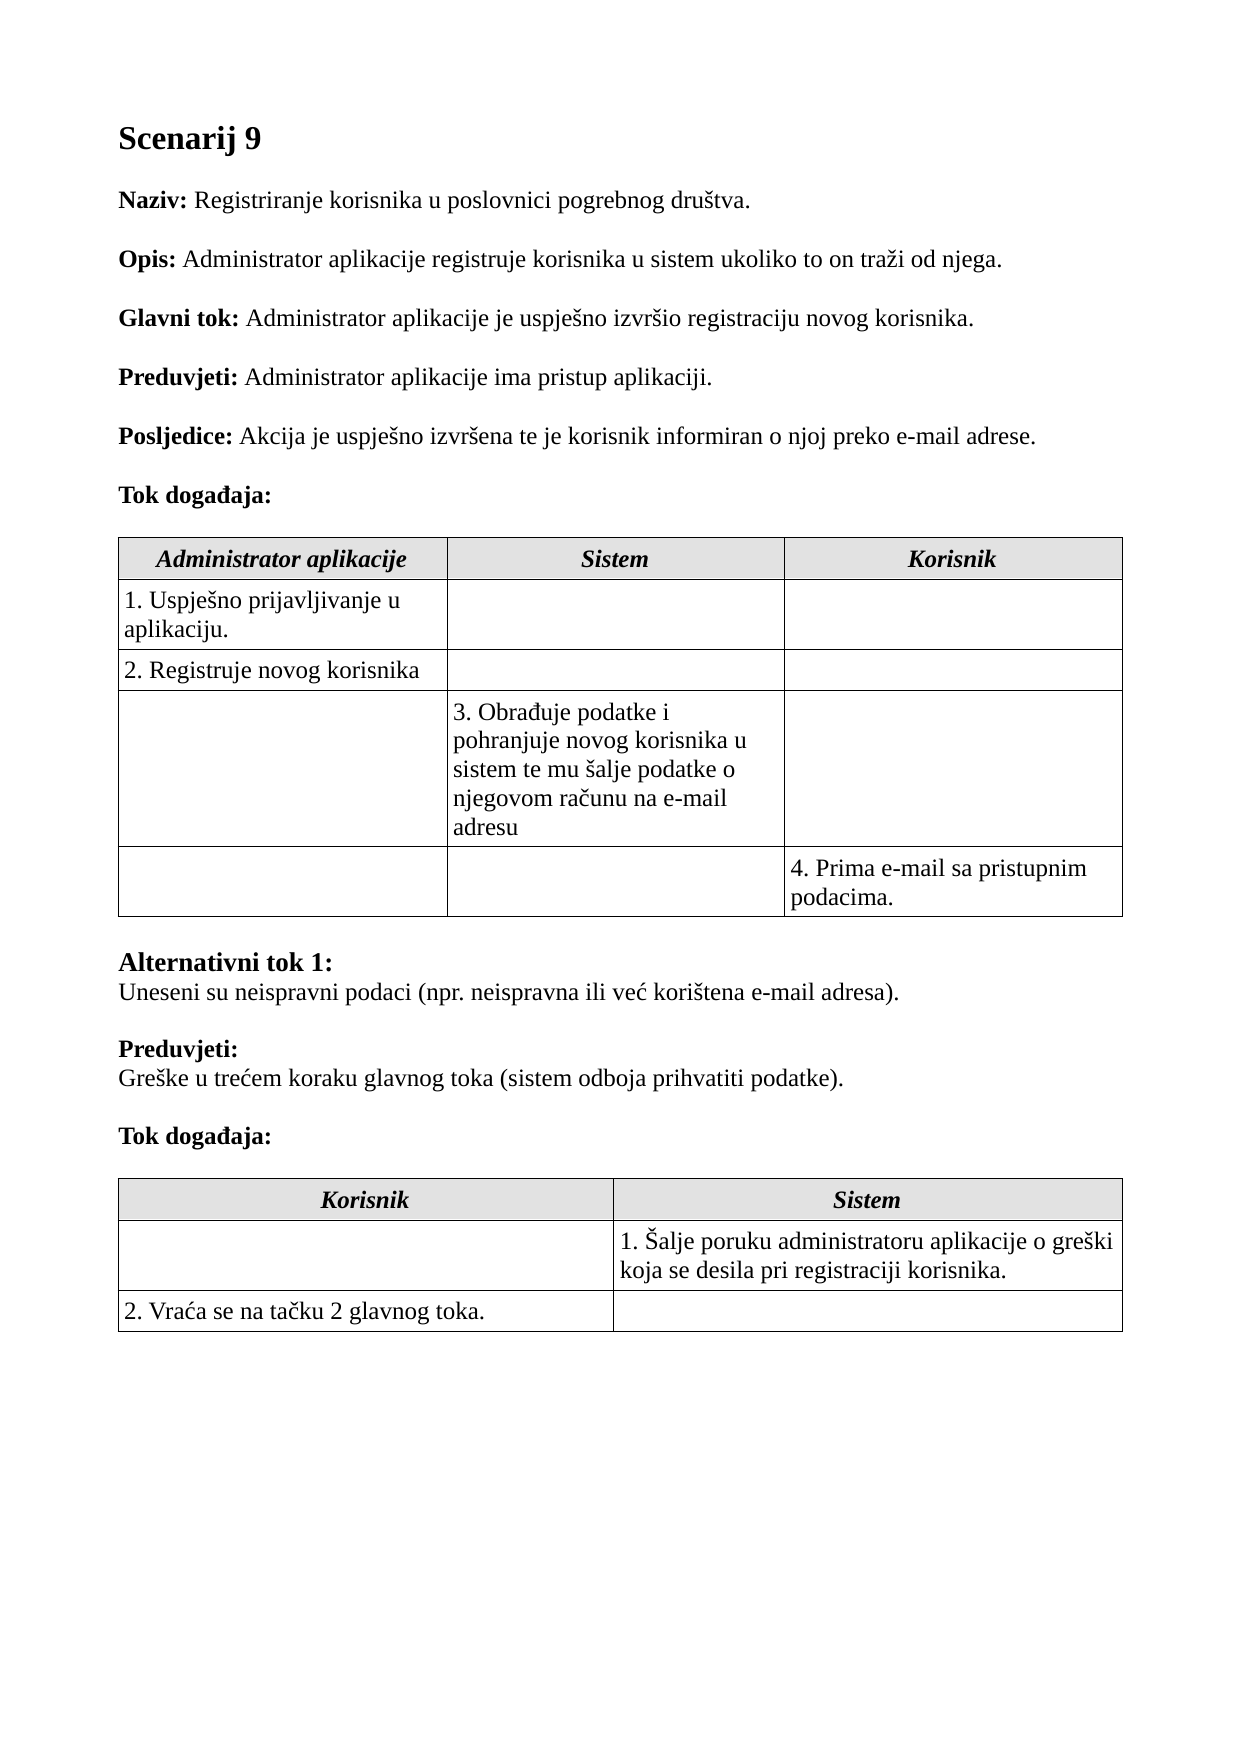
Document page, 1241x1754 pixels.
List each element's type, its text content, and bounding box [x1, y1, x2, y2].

table_cell [448, 650, 784, 690]
table_header Sistem [448, 538, 784, 578]
table_cell [448, 847, 784, 916]
text Preduvjeti: [118, 1034, 1122, 1063]
table_cell [119, 847, 447, 916]
text Posljedice: Akcija je uspješno izvršena te je korisnik informiran o njoj preko e-mail adrese. [118, 421, 1122, 451]
table_cell [119, 691, 447, 846]
table_cell 1. Uspješno prijavljivanje u aplikaciju. [119, 580, 447, 648]
table_cell [614, 1291, 1122, 1331]
text Opis: Administrator aplikacije registruje korisnika u sistem ukoliko to on traži od njega. [118, 243, 1122, 273]
table_cell 3. Obrađuje podatke i pohranjuje novog korisnika u sistem te mu šalje podatke o njegovom računu na e-mail adresu [448, 691, 784, 846]
table_header Sistem [614, 1179, 1122, 1219]
table_cell 4. Prima e-mail sa pristupnim podacima. [785, 847, 1122, 916]
text Greške u trećem koraku glavnog toka (sistem odboja prihvatiti podatke). [118, 1063, 1122, 1092]
text Naziv: Registriranje korisnika u poslovnici pogrebnog društva. [118, 185, 1122, 214]
table_header Korisnik [119, 1179, 613, 1219]
table_cell 1. Šalje poruku administratoru aplikacije o greški koja se desila pri registraciji korisnika. [614, 1221, 1122, 1289]
table_header Administrator aplikacije [119, 538, 447, 578]
table_cell 2. Registruje novog korisnika [119, 650, 447, 690]
text Tok događaja: [118, 1121, 1122, 1149]
table_cell [785, 580, 1122, 648]
text Glavni tok: Administrator aplikacije je uspješno izvršio registraciju novog korisnika. [118, 302, 1122, 332]
table_cell [785, 650, 1122, 690]
text Preduvjeti: Administrator aplikacije ima pristup aplikaciji. [118, 361, 1122, 392]
table_cell [785, 691, 1122, 846]
table_cell [119, 1221, 613, 1289]
text Uneseni su neispravni podaci (npr. neispravna ili već korištena e-mail adresa). [118, 977, 1122, 1006]
text Tok događaja: [118, 480, 1122, 508]
text Scenarij 9 [118, 118, 1122, 156]
table_header Korisnik [785, 538, 1122, 578]
table_cell 2. Vraća se na tačku 2 glavnog toka. [119, 1291, 613, 1331]
text Alternativni tok 1: [118, 946, 1122, 977]
table_cell [448, 580, 784, 648]
